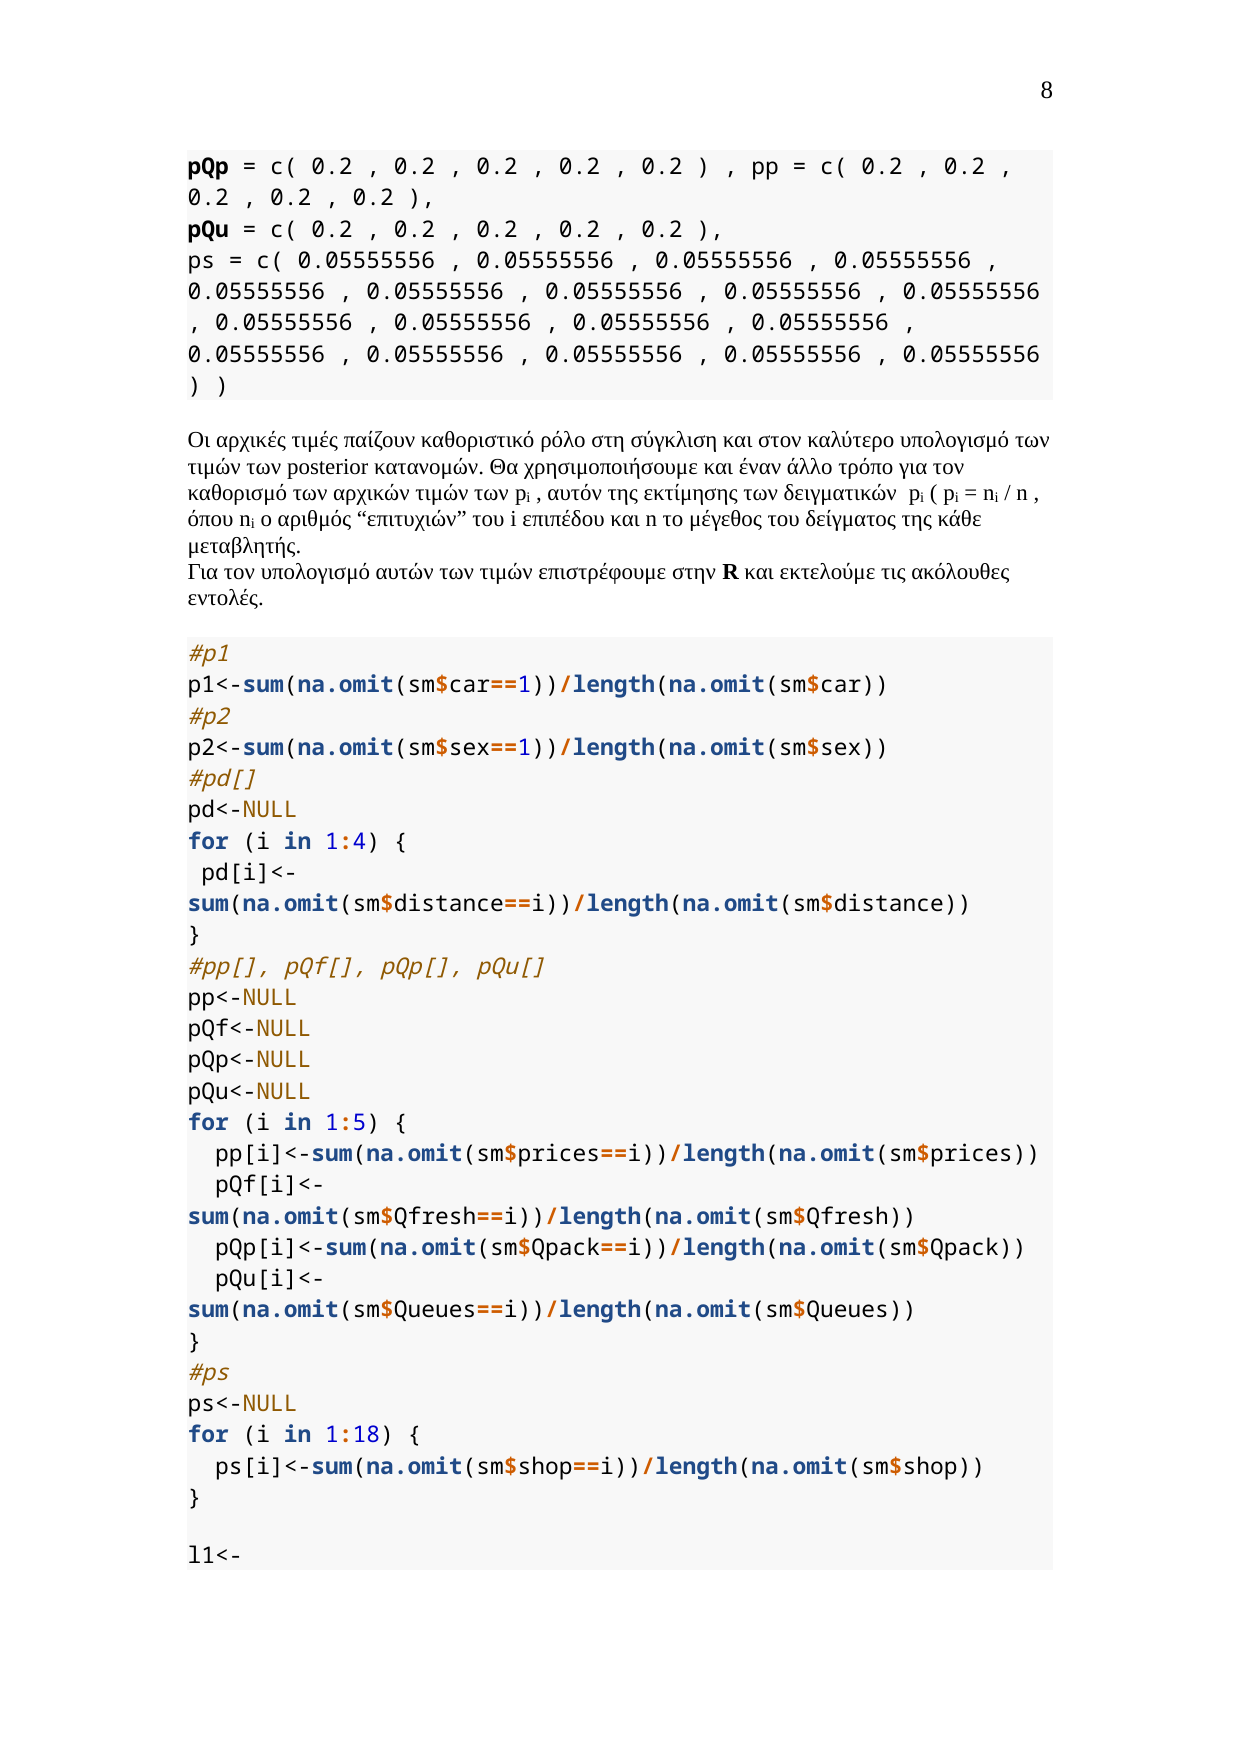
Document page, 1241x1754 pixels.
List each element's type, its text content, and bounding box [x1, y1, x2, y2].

text Για τον υπολογισμό αυτών των τιμών επιστρέφουμε στην R και εκτελούμε τις ακόλουθες εντολές. [187, 558, 1053, 611]
text ps = c( 0.05555556 , 0.05555556 , 0.05555556 , 0.05555556 , 0.05555556 , 0.05555556 , 0.05555556 , 0.05555556 , 0.05555556 , 0.05555556 , 0.05555556 , 0.05555556 , 0.05555556 , 0.05555556 , 0.05555556 , 0.05555556 , 0.05555556 , 0.05555556 ) ) [187, 244, 1053, 400]
text pQu = c( 0.2 , 0.2 , 0.2 , 0.2 , 0.2 ), [187, 212, 1053, 244]
text pQp = c( 0.2 , 0.2 , 0.2 , 0.2 , 0.2 ) , pp = c( 0.2 , 0.2 , 0.2 , 0.2 , 0.2 ), [435, 150, 1053, 212]
text Οι αρχικές τιμές παίζουν καθοριστικό ρόλο στη σύγκλιση και στον καλύτερο υπολογισμό των τιμών των posterior κατανομών. Θα χρησιμοποιήσουμε και έναν άλλο τρόπο για τον καθορισμό των αρχικών τιμών των pi , αυτόν της εκτίμησης των δειγματικών pi ( pi = ni / n , όπου ni o αριθμός “επιτυχιών” του i επιπέδου και n το μέγεθος του δείγματος της κάθε μεταβλητής. [187, 426, 1053, 558]
text #p1 p1<-sum(na.omit(sm$car==1))/length(na.omit(sm$car)) #p2 p2<-sum(na.omit(sm$sex==1))/length(na.omit(sm$sex)) #pd[] pd<-NULL for (i in 1:4) { pd[i]<-sum(na.omit(sm$distance==i))/length(na.omit(sm$distance)) } #pp[], pQf[], pQp[], pQu[] pp<-NULL pQf<-NULL pQp<-NULL pQu<-NULL for (i in 1:5) { pp[i]<-sum(na.omit(sm$prices==i))/length(na.omit(sm$prices)) pQf[i]<-sum(na.omit(sm$Qfresh==i))/length(na.omit(sm$Qfresh)) pQp[i]<-sum(na.omit(sm$Qpack==i))/length(na.omit(sm$Qpack)) pQu[i]<-sum(na.omit(sm$Queues==i))/length(na.omit(sm$Queues)) } #ps ps<-NULL for (i in 1:18) { ps[i]<-sum(na.omit(sm$shop==i))/length(na.omit(sm$shop)) } l1<-list(p1=p1,p2=p2,pd=pd,pp=pp,pQf=pQf,pQp=pQp,pQu=pQu,ps=ps) dput(l1) [187, 637, 1053, 1570]
